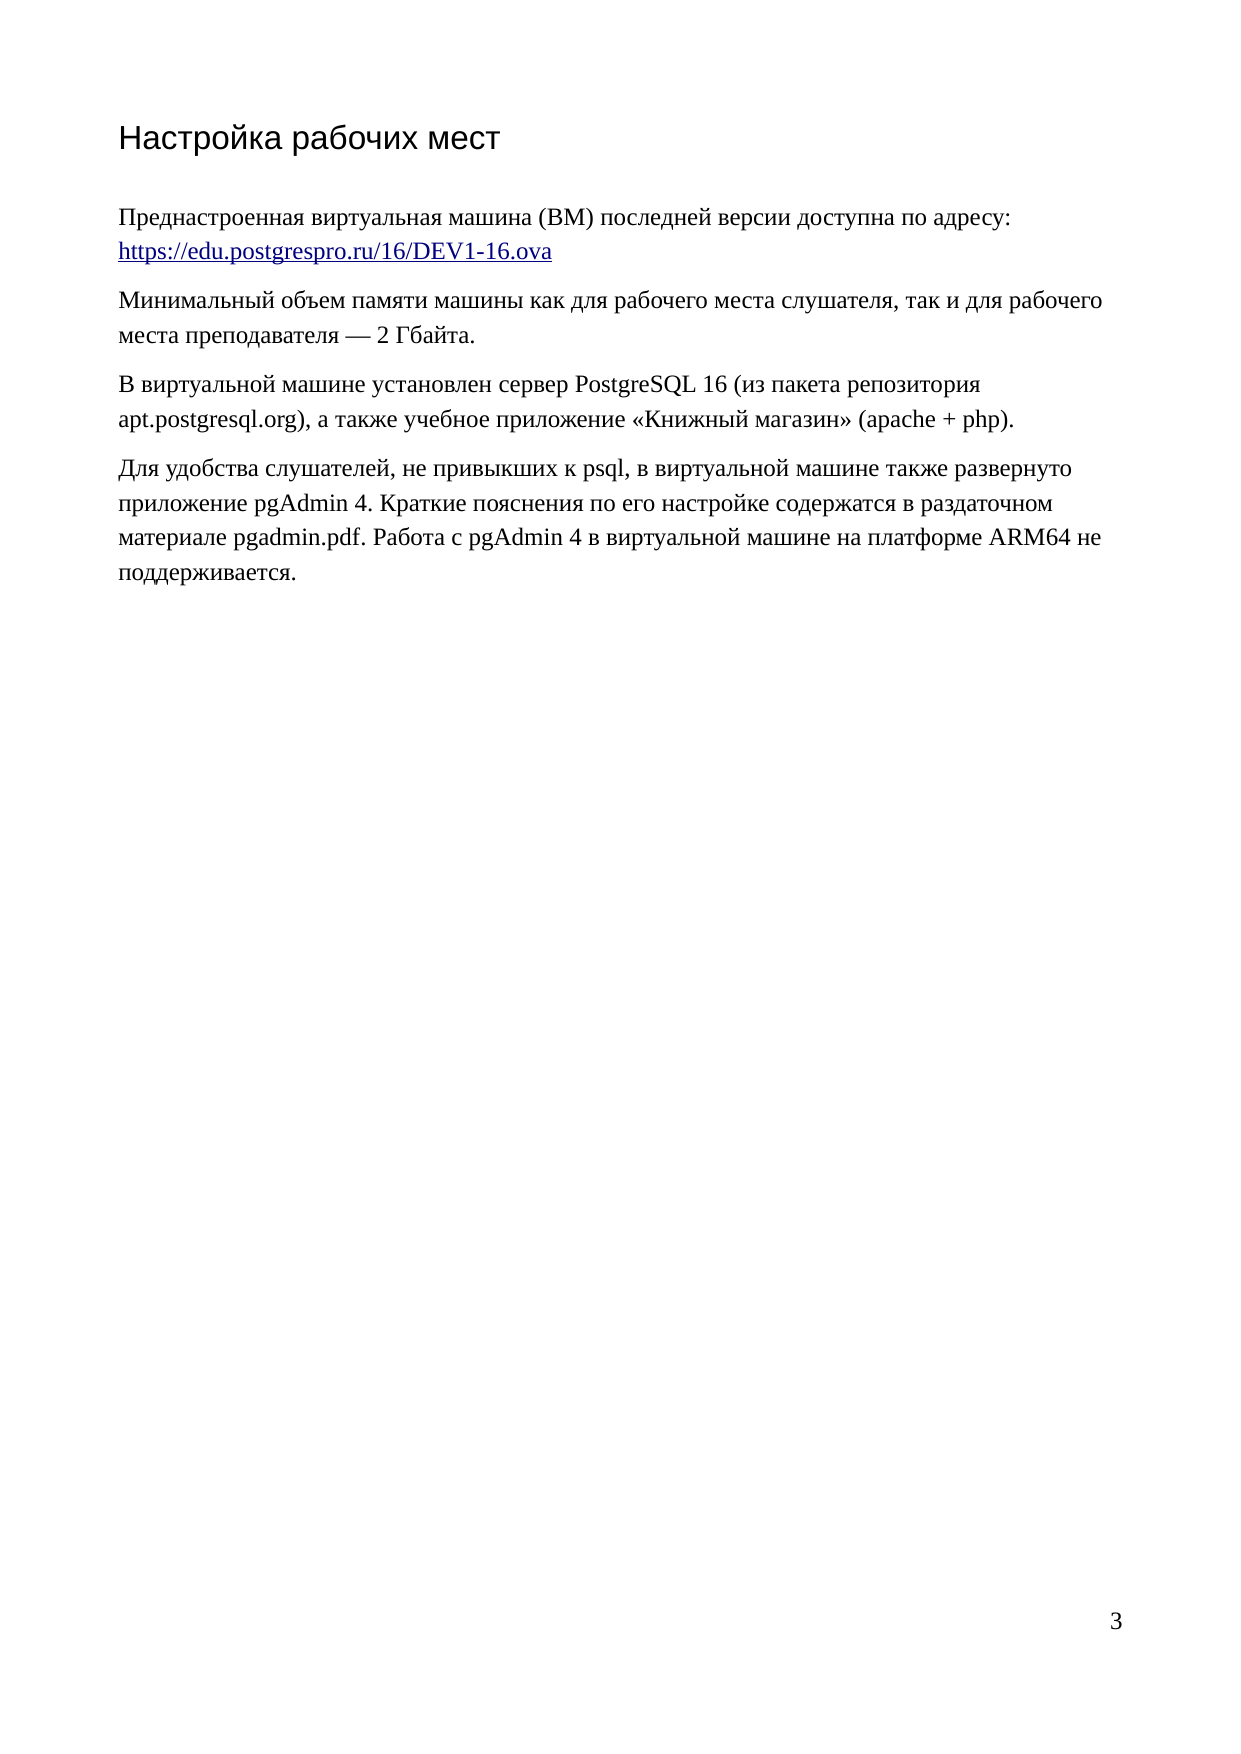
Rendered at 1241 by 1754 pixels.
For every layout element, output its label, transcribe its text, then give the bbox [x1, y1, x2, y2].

subtitle Настройка рабочих мест [118, 118, 1122, 157]
text Преднастроенная виртуальная машина (ВМ) последней версии доступна по адресу: https://edu.postgrespro.ru/16/DEV1-16.ova [118, 202, 1122, 265]
text В виртуальной машине установлен сервер PostgreSQL 16 (из пакета репозитория apt.postgresql.org), а также учебное приложение «Книжный магазин» (apache + php). [118, 369, 1122, 433]
text Для удобства слушателей, не привыкших к psql, в виртуальной машине также развернуто приложение pgAdmin 4. Краткие пояснения по его настройке содержатся в раздаточном материале pgadmin.pdf. Работа с pgAdmin 4 в виртуальной машине на платформе ARM64 не поддерживается. [118, 453, 1122, 586]
text Минимальный объем памяти машины как для рабочего места слушателя, так и для рабочего места преподавателя — 2 Гбайта. [118, 286, 1122, 349]
